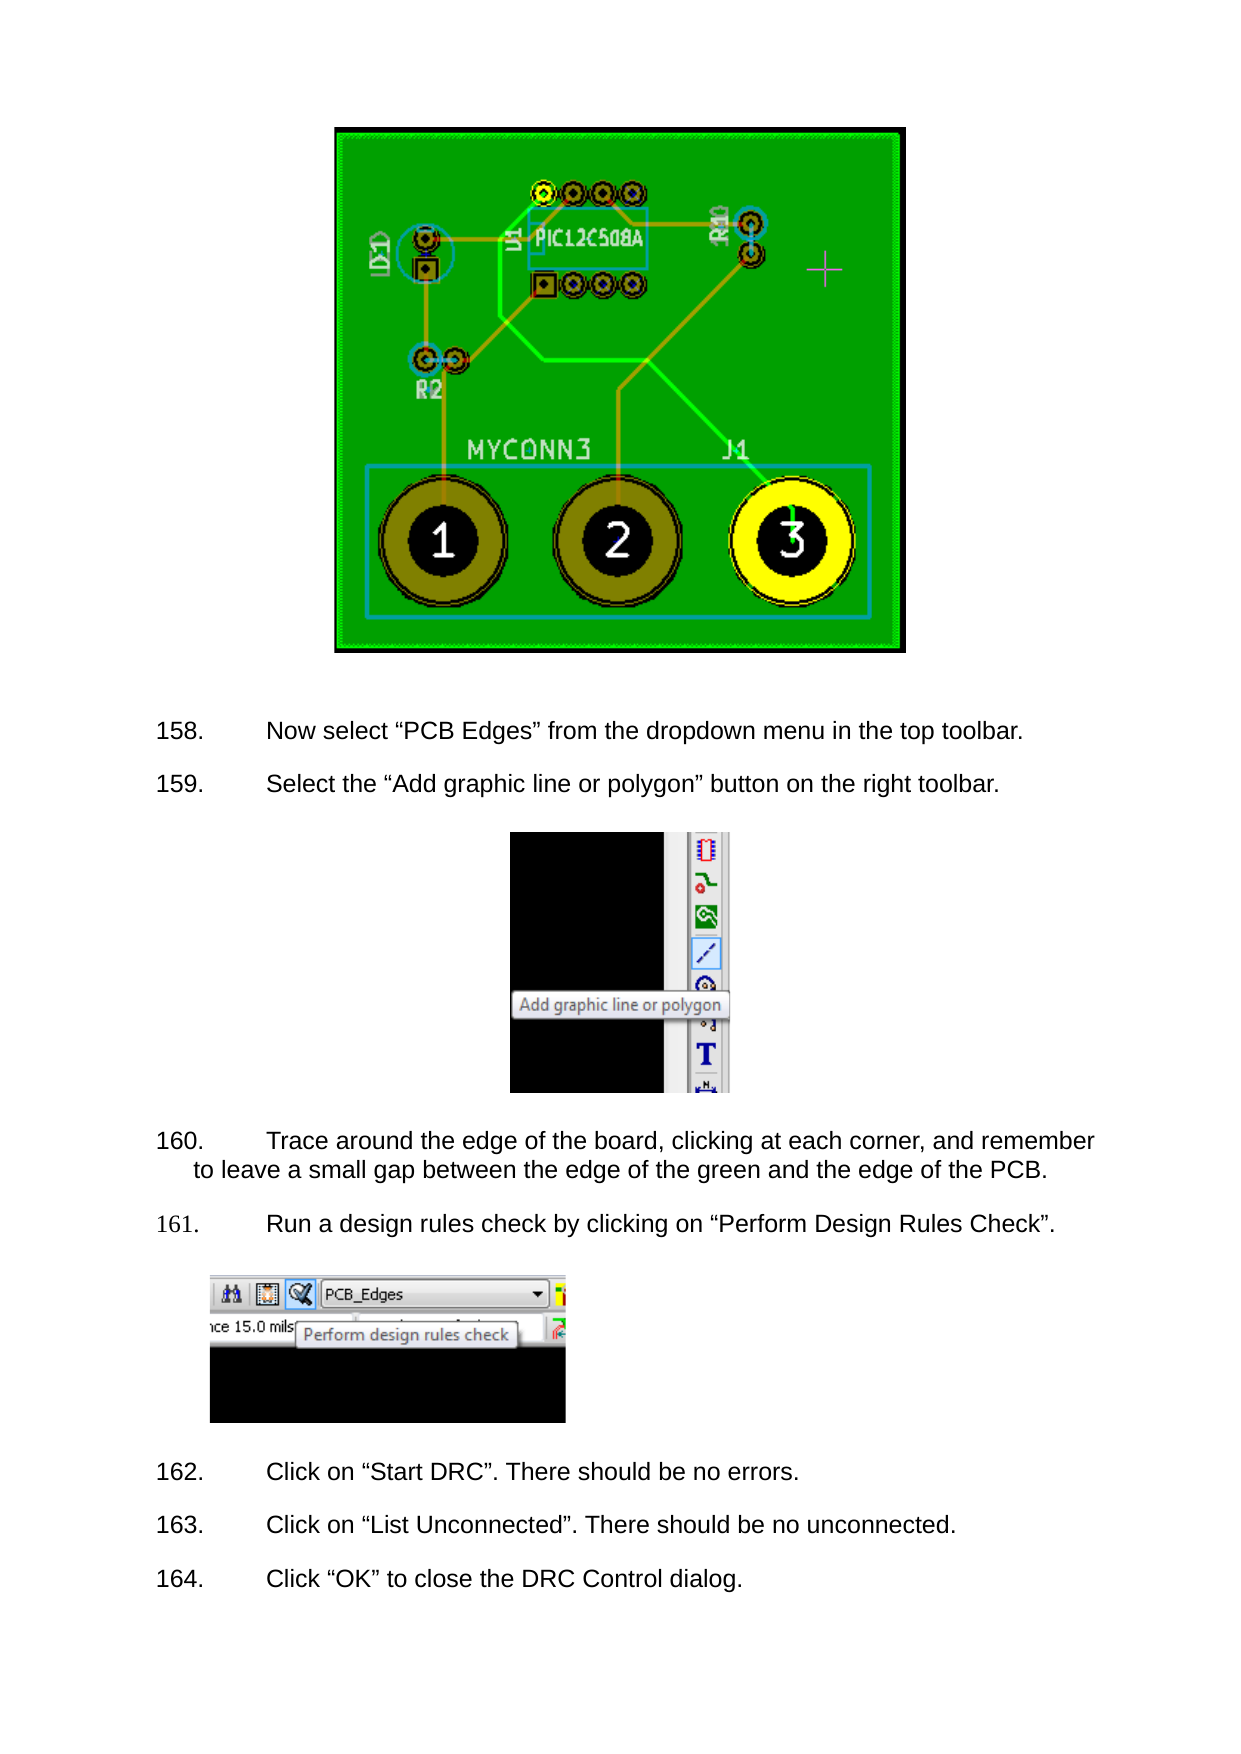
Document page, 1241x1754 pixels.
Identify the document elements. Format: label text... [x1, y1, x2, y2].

list Select the “Add graphic line or polygon” button on the right toolbar. [156, 769, 1122, 798]
picture [334, 127, 906, 653]
list Trace around the edge of the board, clicking at each corner, and remember to leave a small gap between the edge of the green and the edge of the PCB. [156, 1126, 1122, 1184]
list Now select “PCB Edges” from the dropdown menu in the top toolbar. [156, 716, 1122, 744]
list Run a design rules check by clicking on “Perform Design Rules Check”. [156, 1209, 1122, 1432]
list Click on “List Unconnected”. There should be no unconnected. [156, 1511, 1122, 1539]
list Click on “Start DRC”. There should be no errors. [156, 1457, 1122, 1486]
picture [510, 832, 730, 1093]
picture [209, 1275, 566, 1423]
list Click “OK” to close the DRC Control dialog. [156, 1564, 1122, 1593]
